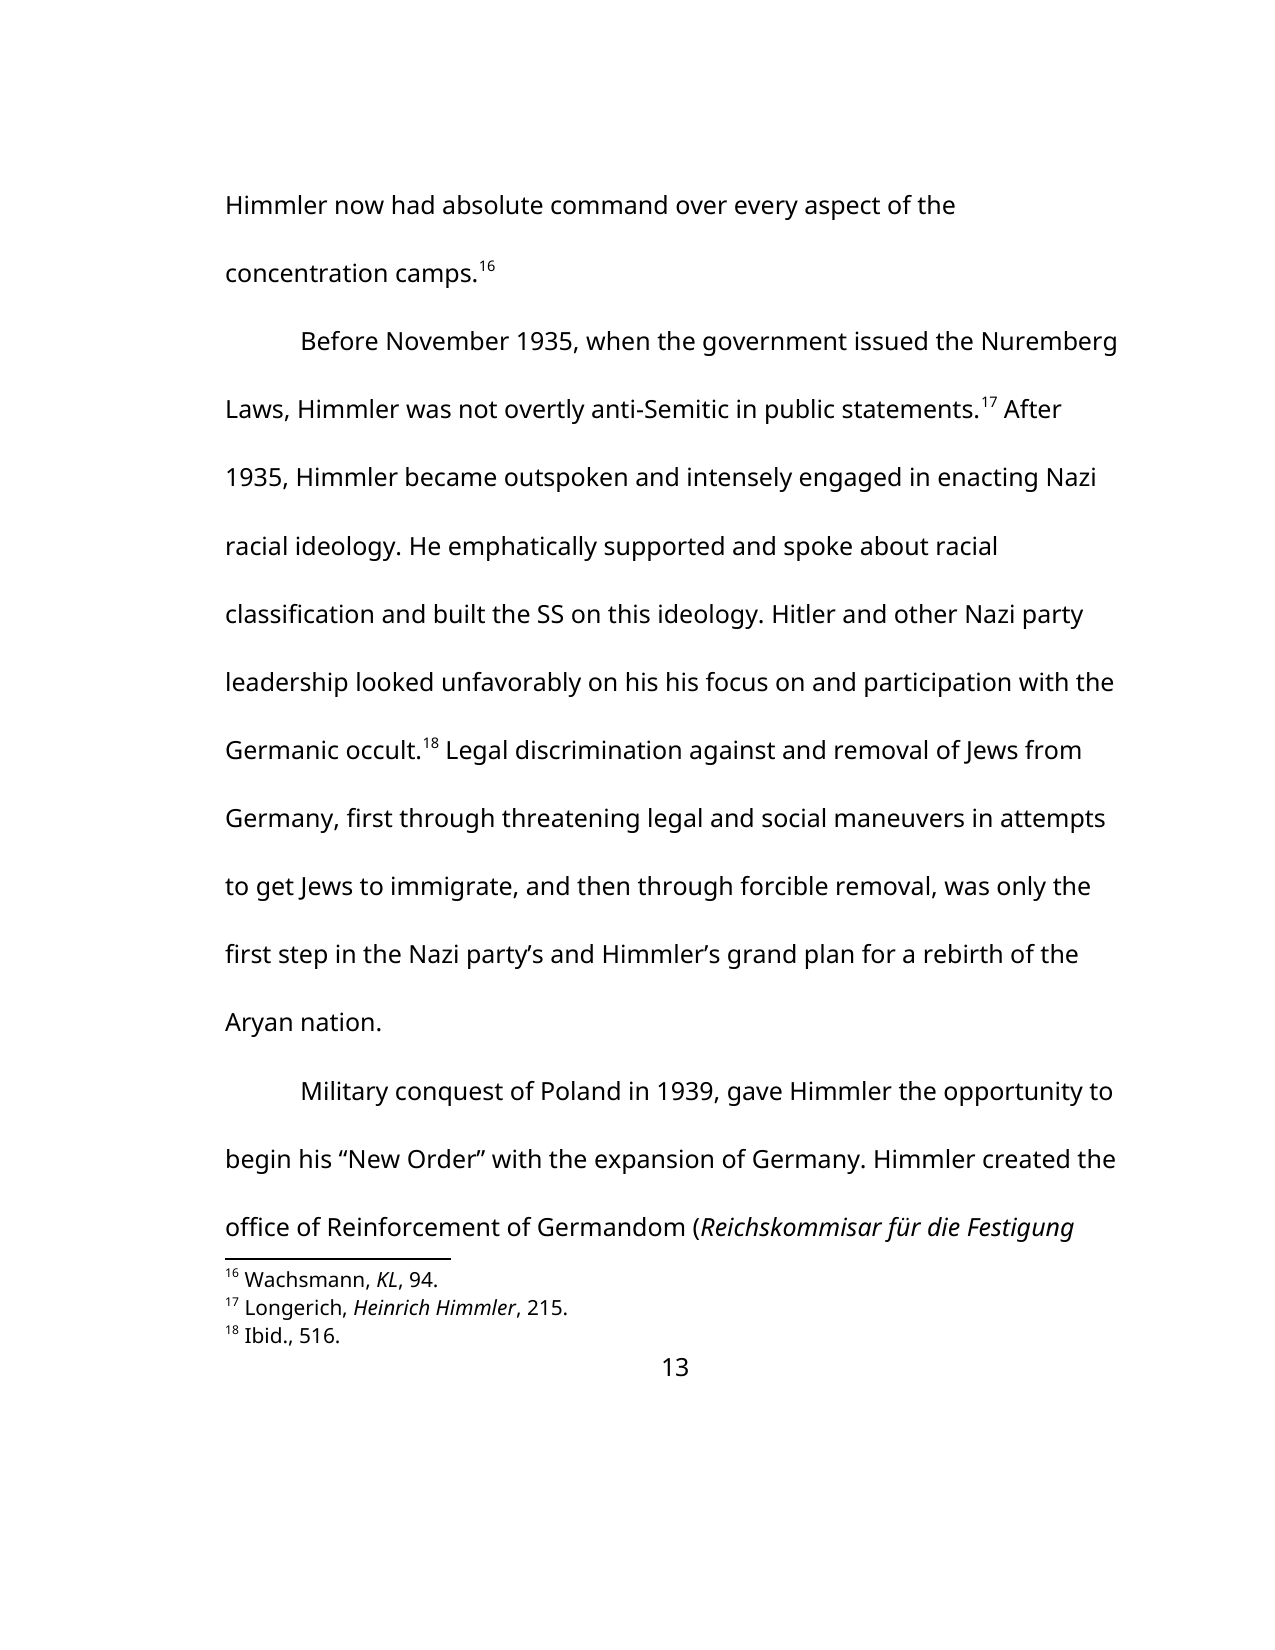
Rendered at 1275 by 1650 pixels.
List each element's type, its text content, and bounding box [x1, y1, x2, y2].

text Himmler now had absolute command over every aspect of the concentration camps. [225, 187, 1125, 290]
text Before November 1935, when the government issued the Nuremberg Laws, Himmler was not overtly anti-Semitic in public statements. After 1935, Himmler became outspoken and intensely engaged in enacting Nazi racial ideology. He emphatically supported and spoke about racial classification and built the SS on this ideology. Hitler and other Nazi party leadership looked unfavorably on his his focus on and participation with the Germanic occult. Legal discrimination against and removal of Jews from Germany, first through threatening legal and social maneuvers in attempts to get Jews to immigrate, and then through forcible removal, was only the first step in the Nazi party’s and Himmler’s grand plan for a rebirth of the Aryan nation. [225, 324, 1125, 1039]
text Military conquest of Poland in 1939, gave Himmler the opportunity to begin his “New Order” with the expansion of Germany. Himmler created the office of Reinforcement of Germandom (Reichskommisar für die Festigung [225, 1073, 1125, 1243]
text Ibid., 516. [225, 1322, 1125, 1350]
text Wachsmann, KL, 94. [225, 1265, 1125, 1293]
text Longerich, Heinrich Himmler, 215. [225, 1293, 1125, 1322]
